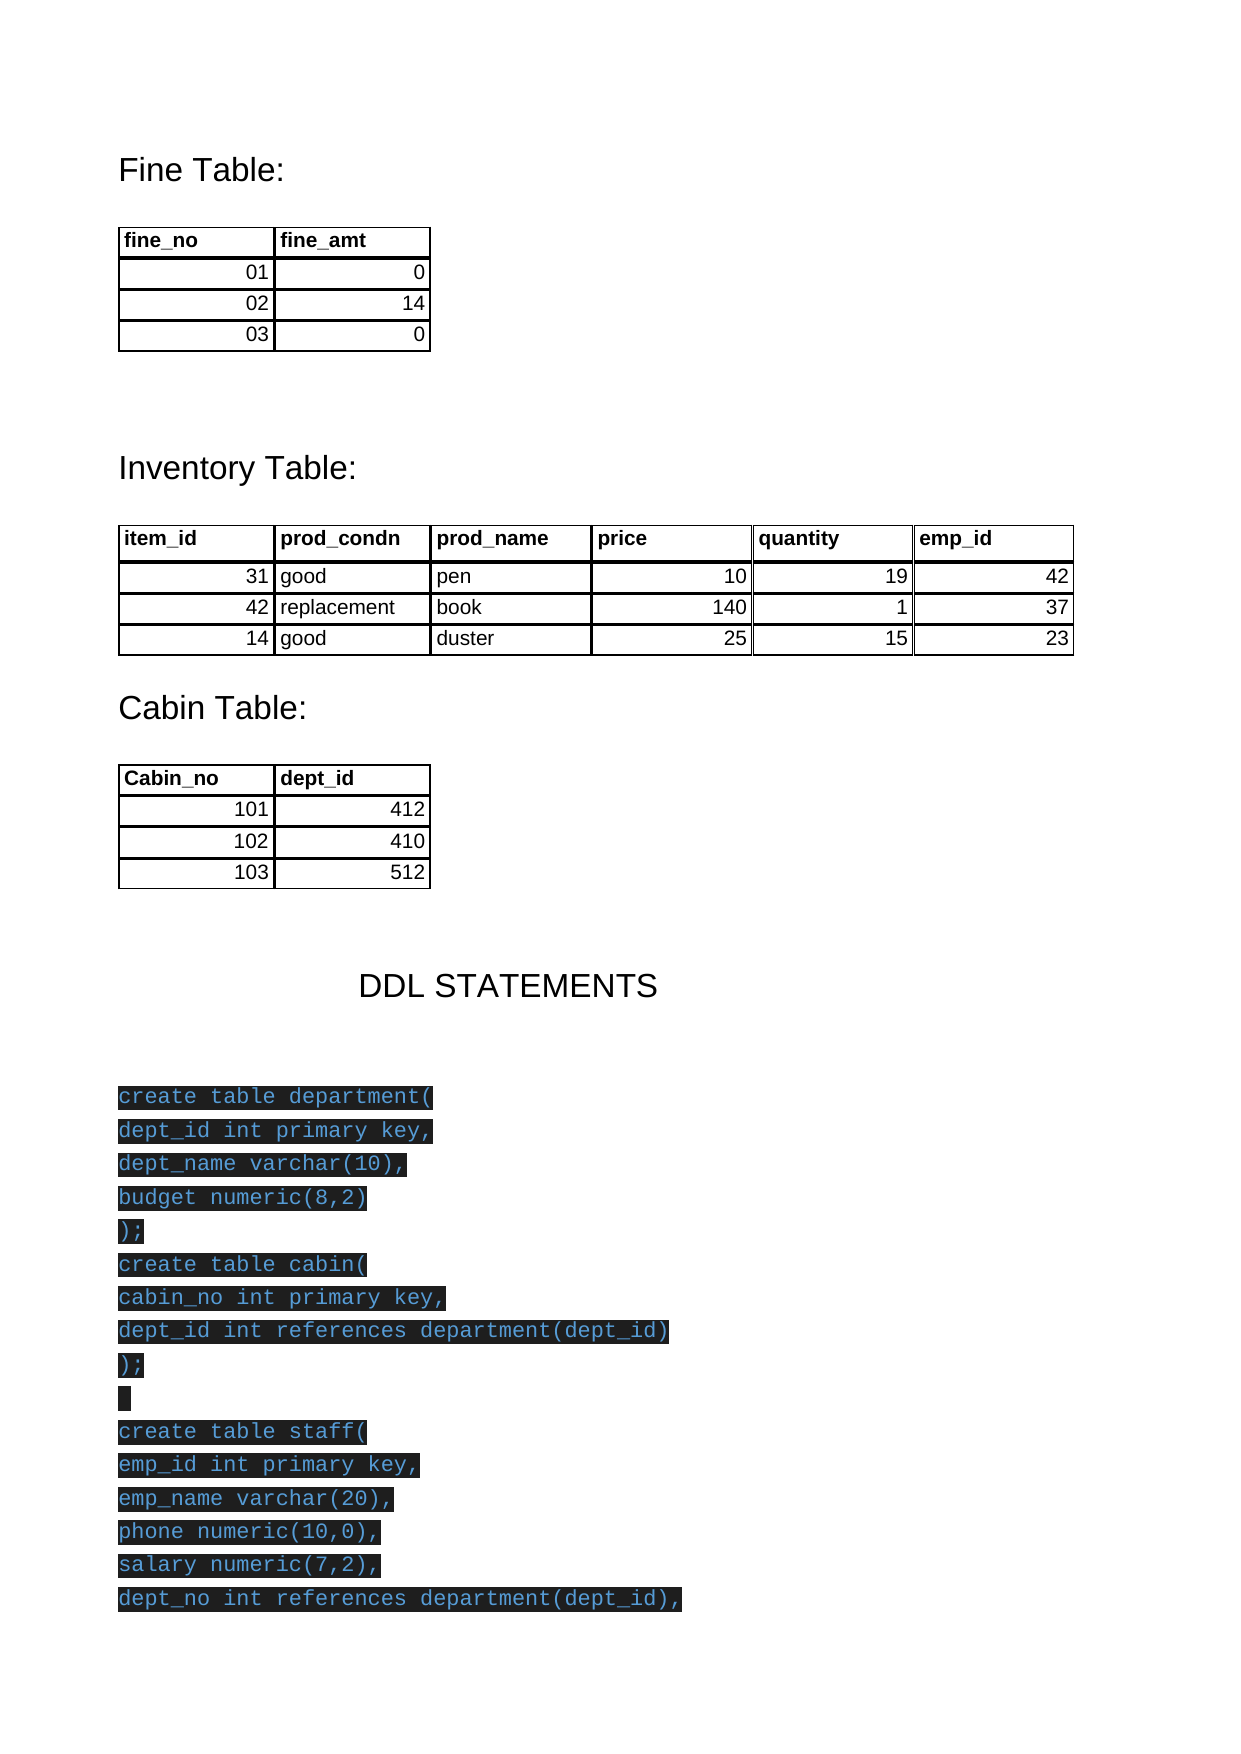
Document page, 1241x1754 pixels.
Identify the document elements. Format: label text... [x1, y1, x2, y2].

table_header fine_no [120, 228, 273, 256]
table_cell 42 [915, 564, 1073, 592]
table_cell book [432, 595, 590, 623]
table_cell good [276, 626, 429, 654]
table_header fine_amt [276, 228, 429, 256]
text create table department( [118, 1086, 1122, 1110]
table_cell 512 [276, 860, 429, 888]
table_header dept_id [276, 766, 429, 794]
text DDL STATEMENTS [118, 966, 1122, 1004]
table_header prod_name [432, 526, 590, 560]
text dept_no int references department(dept_id), [118, 1587, 1122, 1612]
table_cell 31 [120, 564, 273, 592]
table_cell 1 [754, 595, 912, 623]
table_cell 0 [276, 260, 429, 288]
table_cell 25 [593, 626, 751, 654]
text phone numeric(10,0), [118, 1520, 1122, 1545]
table_cell 101 [120, 797, 273, 825]
text Fine Table: [118, 150, 1122, 189]
table_cell duster [432, 626, 590, 654]
table_cell 37 [915, 595, 1073, 623]
table_cell 02 [120, 291, 273, 319]
table_cell good [276, 564, 429, 592]
table_header item_id [120, 526, 273, 560]
text cabin_no int primary key, [118, 1286, 1122, 1311]
table_header Cabin_no [120, 766, 273, 794]
table_cell 03 [120, 322, 273, 350]
table_cell 19 [754, 564, 912, 592]
table_cell 14 [120, 626, 273, 654]
text dept_name varchar(10), [118, 1152, 1122, 1177]
table_cell replacement [276, 595, 429, 623]
table_header emp_id [915, 526, 1073, 560]
text ); [118, 1219, 1122, 1244]
text emp_name varchar(20), [118, 1487, 1122, 1512]
text dept_id int primary key, [118, 1119, 1122, 1144]
table_cell 42 [120, 595, 273, 623]
table_cell 23 [915, 626, 1073, 654]
text emp_id int primary key, [118, 1453, 1122, 1478]
text create table cabin( [118, 1253, 1122, 1277]
table_cell 410 [276, 828, 429, 857]
table_cell 10 [593, 564, 751, 592]
table_header prod_condn [276, 526, 429, 560]
table_cell pen [432, 564, 590, 592]
table_header price [593, 526, 751, 560]
table_cell 103 [120, 860, 273, 888]
table_cell 15 [754, 626, 912, 654]
table_header quantity [754, 526, 912, 560]
text ); [118, 1353, 1122, 1378]
text salary numeric(7,2), [118, 1554, 1122, 1578]
table_cell 14 [276, 291, 429, 319]
table_cell 01 [120, 260, 273, 288]
text dept_id int references department(dept_id) [118, 1319, 1122, 1344]
table_cell 0 [276, 322, 429, 350]
text budget numeric(8,2) [118, 1186, 1122, 1211]
table_cell 140 [593, 595, 751, 623]
table_cell 102 [120, 828, 273, 857]
table_cell 412 [276, 797, 429, 825]
text Inventory Table: [118, 448, 1122, 487]
text Cabin Table: [118, 688, 1122, 726]
text create table staff( [118, 1420, 1122, 1445]
